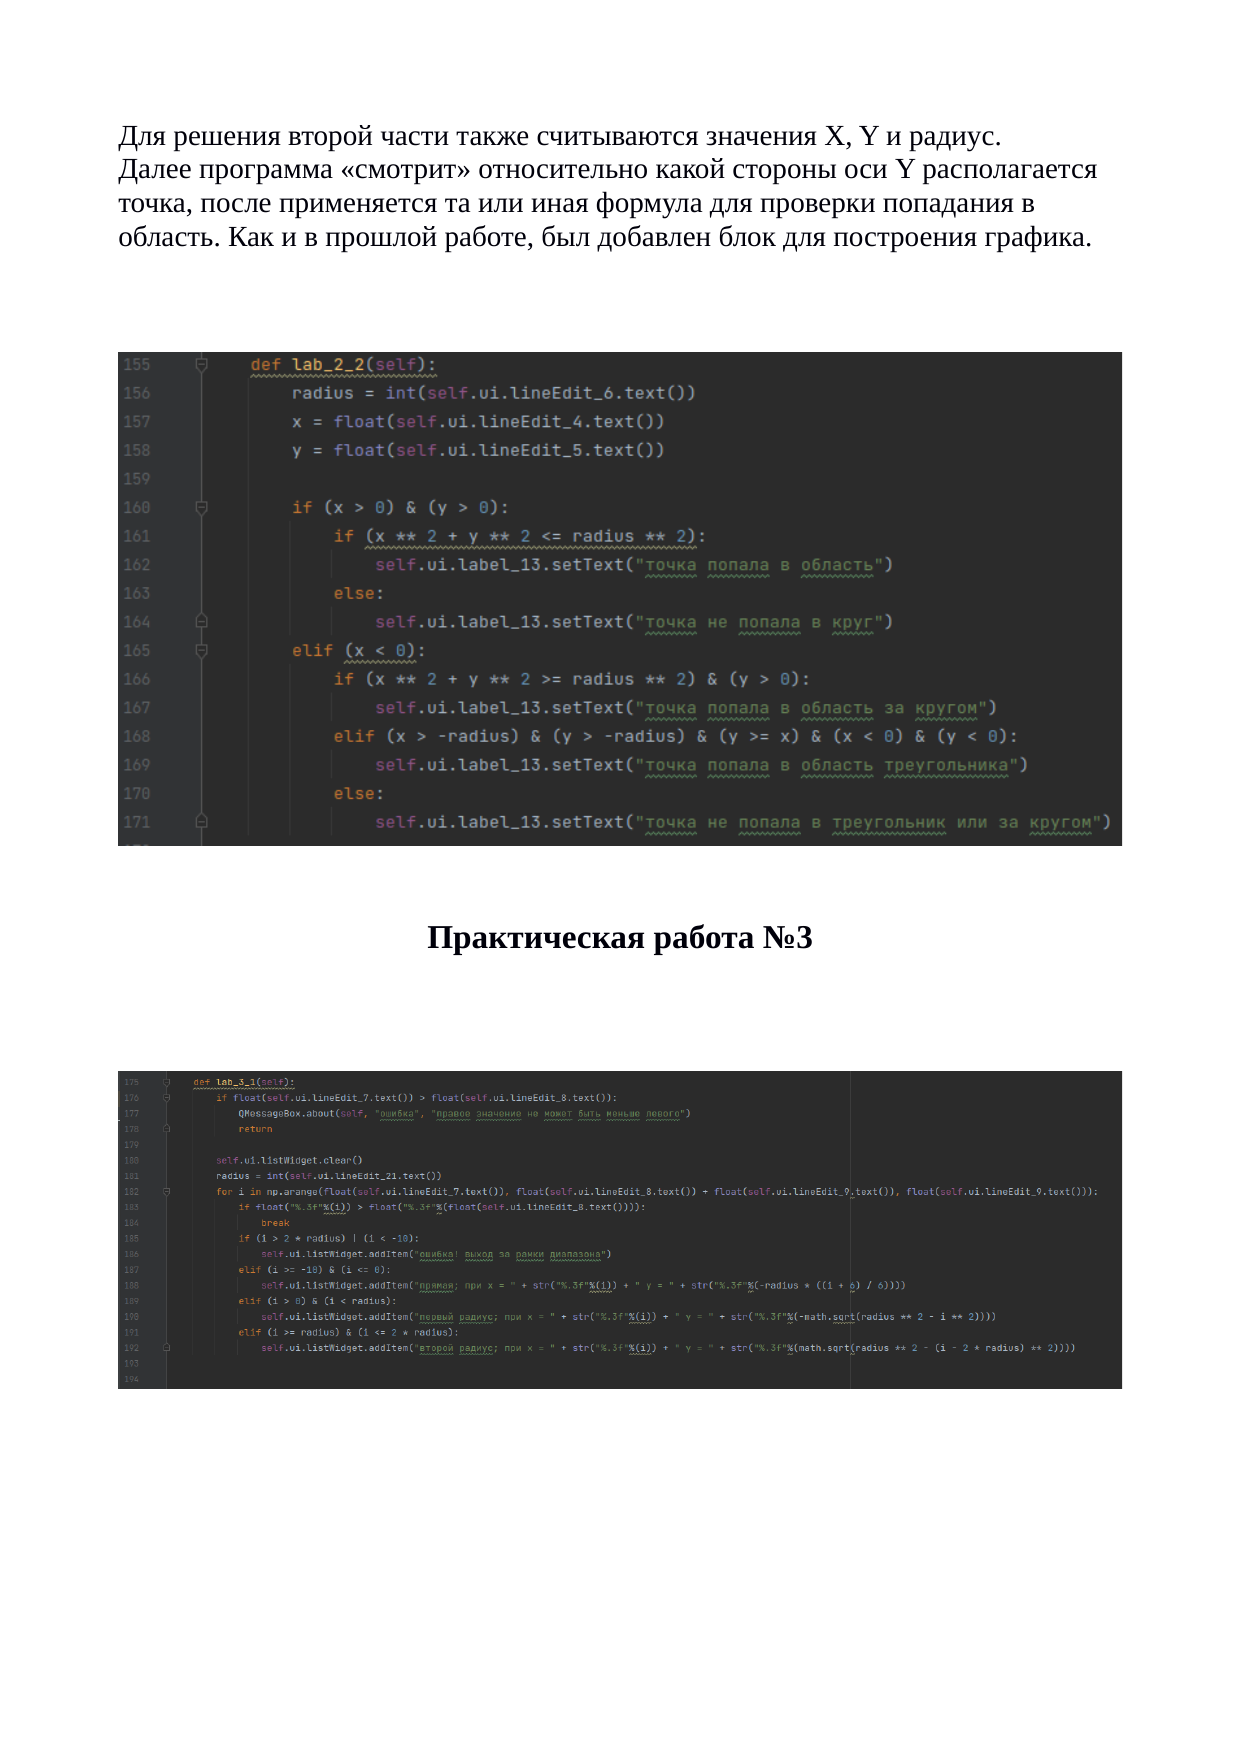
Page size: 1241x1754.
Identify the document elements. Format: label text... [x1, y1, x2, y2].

picture [118, 352, 1123, 846]
text Далее программа «смотрит» относительно какой стороны оси Y располагается точка, после применяется та или иная формула для проверки попадания в область. Как и в прошлой работе, был добавлен блок для построения графика. [118, 152, 1122, 252]
text Практическая работа №3 [118, 918, 1122, 956]
picture [118, 1071, 1123, 1389]
text Для решения второй части также считываются значения X, Y и радиус. [118, 118, 1122, 152]
